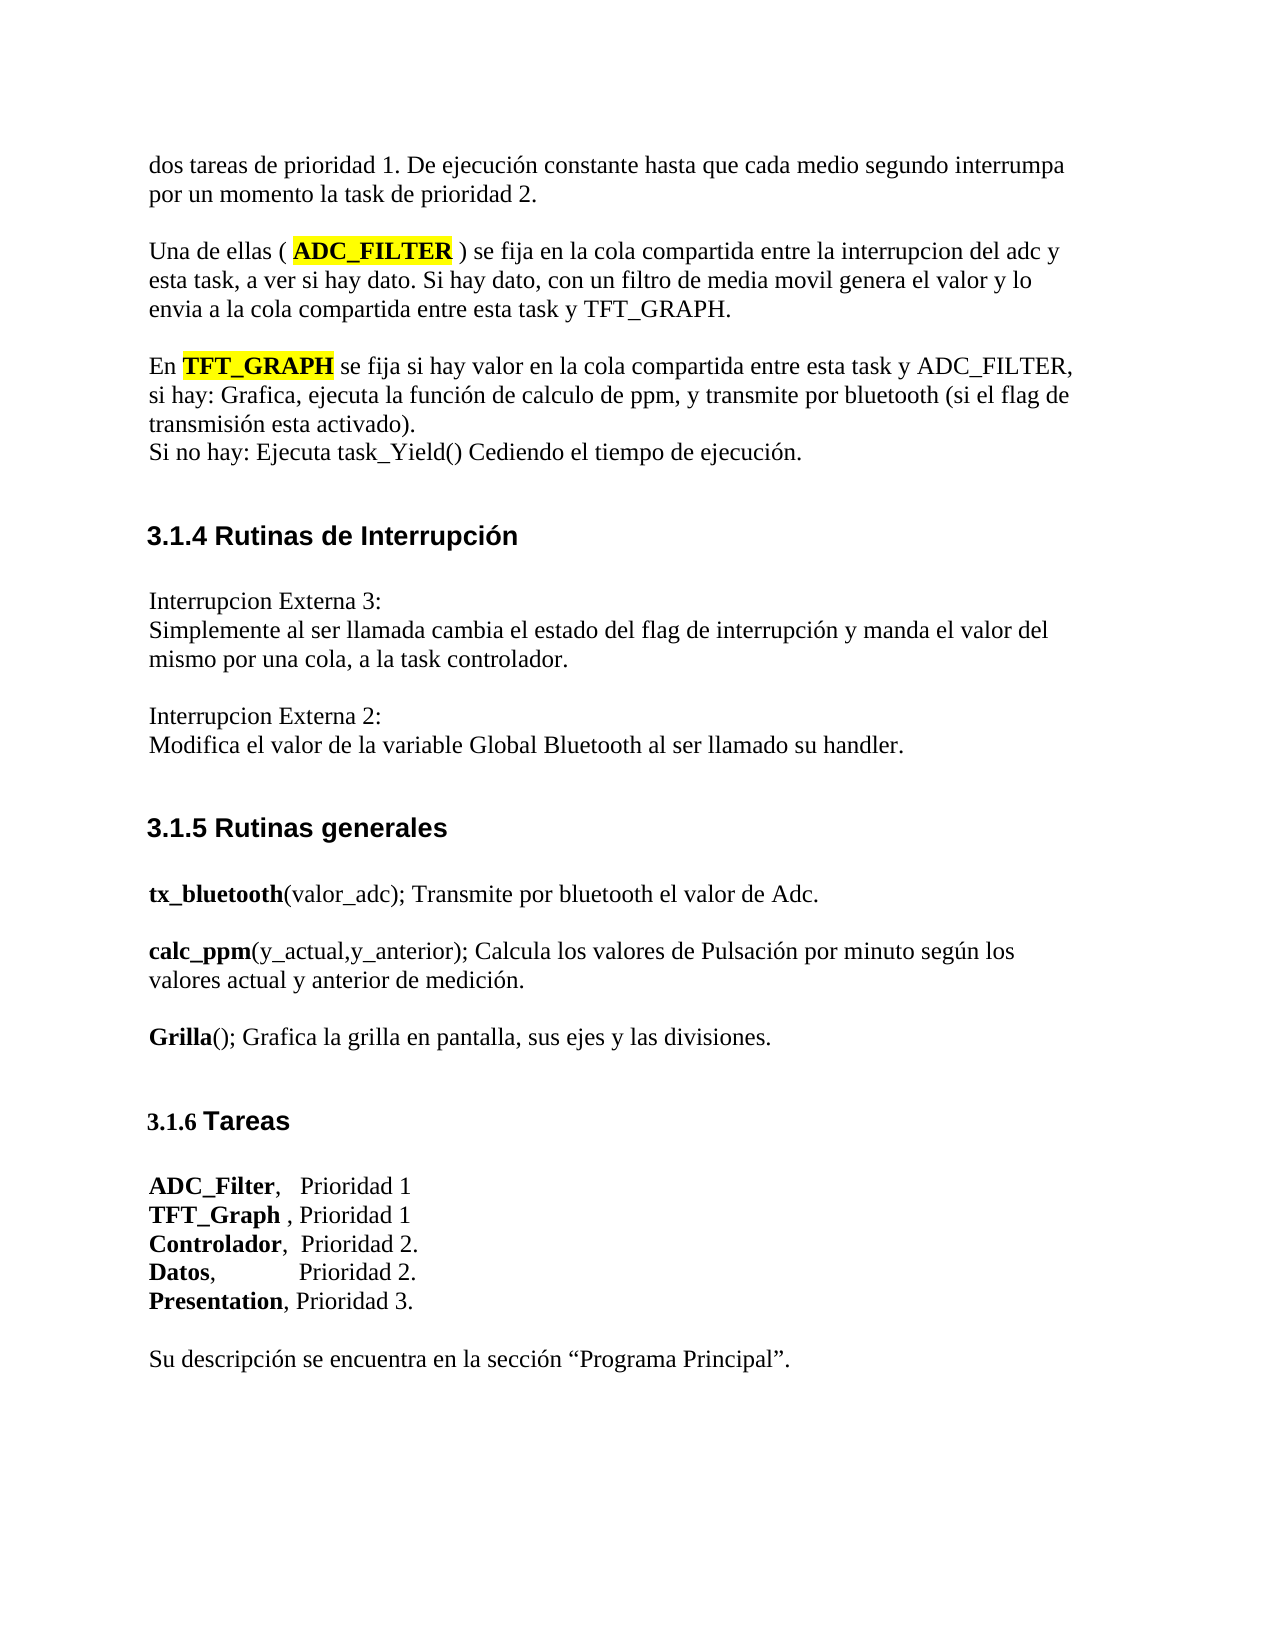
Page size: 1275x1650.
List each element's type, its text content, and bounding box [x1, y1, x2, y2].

text Interrupcion Externa 3: [148, 586, 1087, 615]
text Presentation, Prioridad 3. [148, 1286, 1087, 1315]
text En TFT_GRAPH se fija si hay valor en la cola compartida entre esta task y ADC_FILTER, si hay: Grafica, ejecuta la función de calculo de ppm, y transmite por bluetooth (si el flag de transmisión esta activado). [148, 351, 1087, 437]
text Simplemente al ser llamada cambia el estado del flag de interrupción y manda el valor del mismo por una cola, a la task controlador. [148, 615, 1087, 672]
text Una de ellas ( ADC_FILTER ) se fija en la cola compartida entre la interrupcion del adc y esta task, a ver si hay dato. Si hay dato, con un filtro de media movil genera el valor y lo envia a la cola compartida entre esta task y TFT_GRAPH. [148, 236, 1087, 322]
text Su descripción se encuentra en la sección “Programa Principal”. [148, 1344, 1087, 1372]
text Interrupcion Externa 2: [148, 701, 1087, 730]
text dos tareas de prioridad 1. De ejecución constante hasta que cada medio segundo interrumpa por un momento la task de prioridad 2. [148, 150, 1087, 207]
text Datos, Prioridad 2. [148, 1257, 1087, 1286]
text Grilla(); Grafica la grilla en pantalla, sus ejes y las divisiones. [148, 1022, 1087, 1051]
subtitle 3.1.4 Rutinas de Interrupción [147, 520, 1087, 551]
text Si no hay: Ejecuta task_Yield() Cediendo el tiempo de ejecución. [148, 437, 1087, 466]
text TFT_Graph , Prioridad 1 [148, 1200, 1087, 1229]
subtitle 3.1.5 Rutinas generales [147, 812, 1087, 844]
text ADC_Filter, Prioridad 1 [148, 1171, 1087, 1200]
text Modifica el valor de la variable Global Bluetooth al ser llamado su handler. [148, 730, 1087, 759]
text Controlador, Prioridad 2. [148, 1229, 1087, 1257]
text tx_bluetooth(valor_adc); Transmite por bluetooth el valor de Adc. [148, 879, 1087, 907]
subtitle 3.1.6 Tareas [147, 1105, 1087, 1136]
text calc_ppm(y_actual,y_anterior); Calcula los valores de Pulsación por minuto según los valores actual y anterior de medición. [148, 936, 1087, 994]
